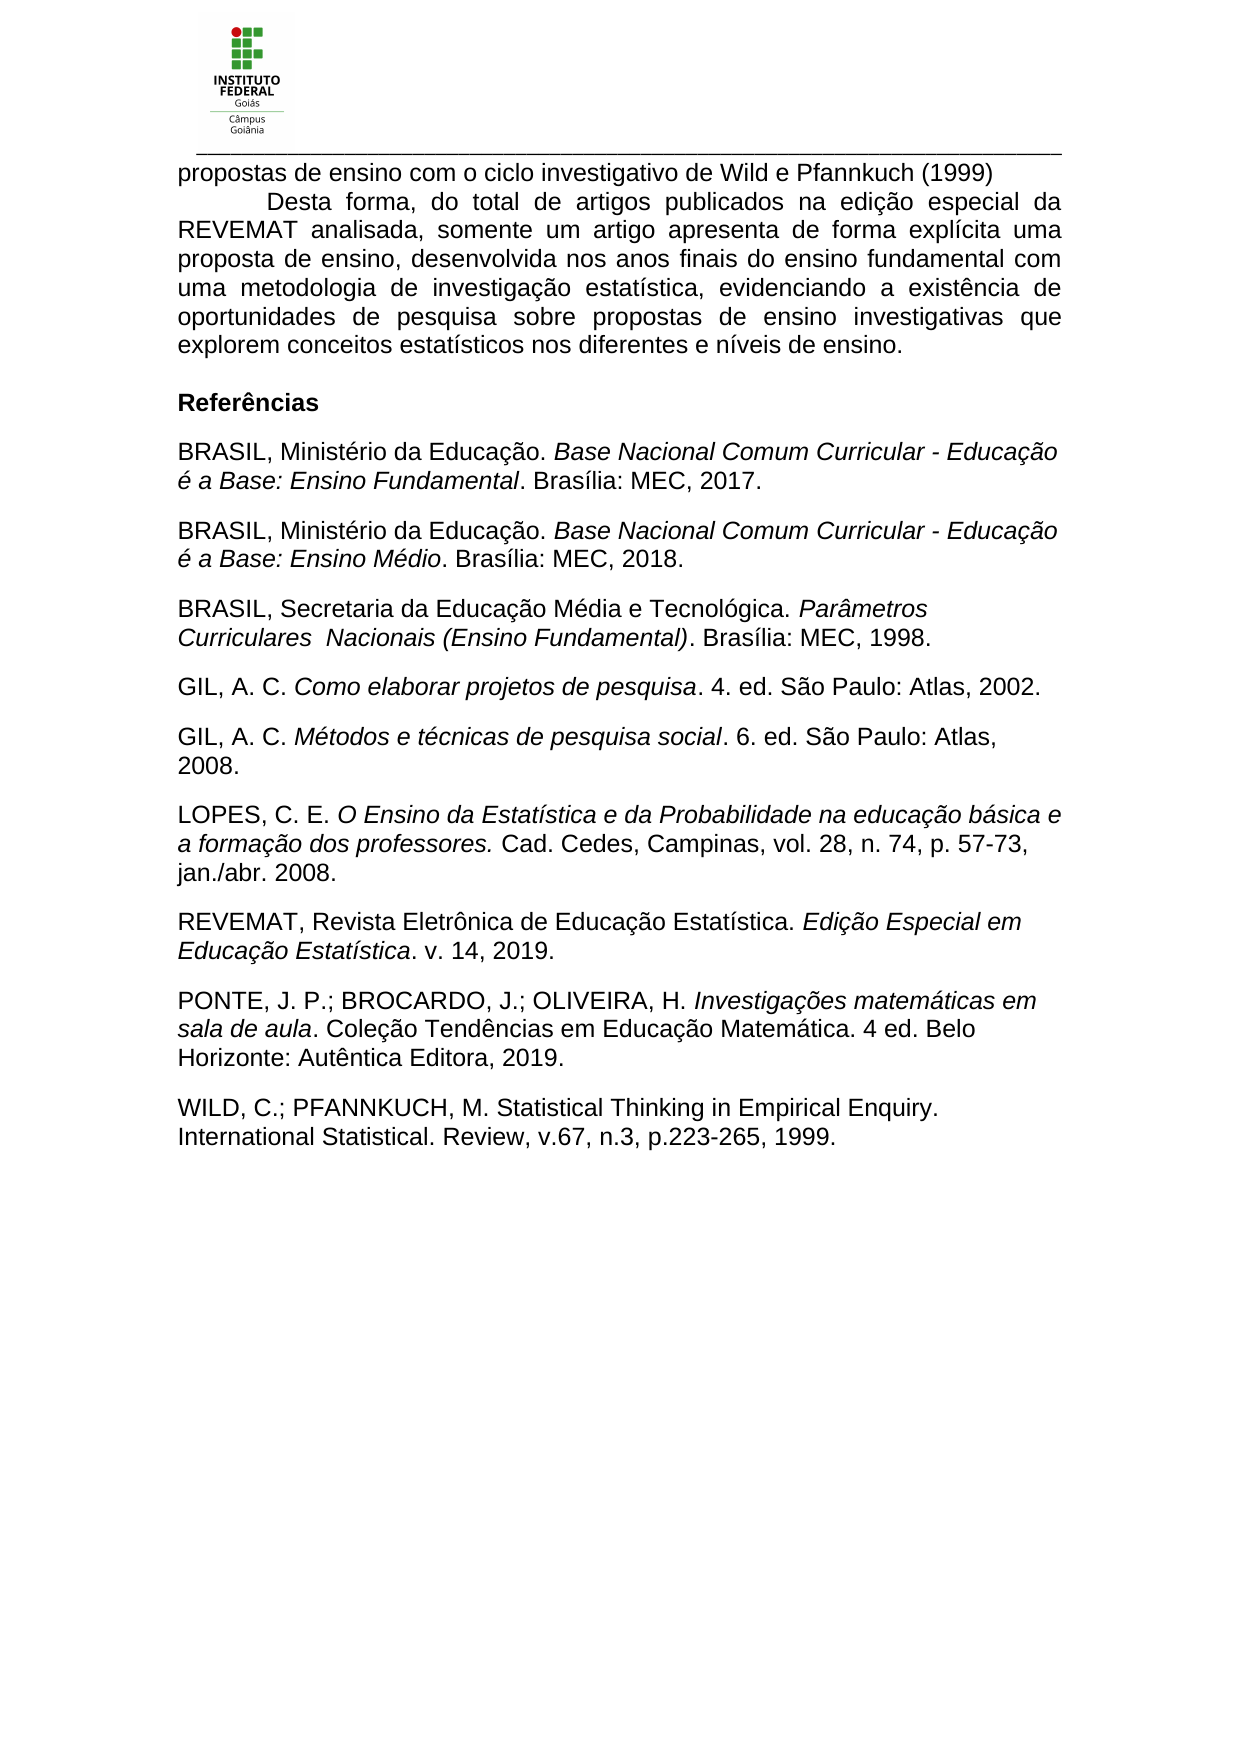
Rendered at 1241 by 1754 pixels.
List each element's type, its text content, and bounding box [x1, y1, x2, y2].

text WILD, C.; PFANNKUCH, M. Statistical Thinking in Empirical Enquiry. International Statistical. Review, v.67, n.3, p.223-265, 1999. [177, 1093, 1063, 1150]
text PONTE, J. P.; BROCARDO, J.; OLIVEIRA, H. Investigações matemáticas em sala de aula. Coleção Tendências em Educação Matemática. 4 ed. Belo Horizonte: Autêntica Editora, 2019. [177, 986, 1063, 1072]
text REVEMAT, Revista Eletrônica de Educação Estatística. Edição Especial em Educação Estatística. v. 14, 2019. [177, 907, 1063, 965]
text BRASIL, Ministério da Educação. Base Nacional Comum Curricular - Educação é a Base: Ensino Médio. Brasília: MEC, 2018. [177, 516, 1063, 573]
text LOPES, C. E. O Ensino da Estatística e da Probabilidade na educação básica e a formação dos professores. Cad. Cedes, Campinas, vol. 28, n. 74, p. 57-73, jan./abr. 2008. [177, 800, 1063, 887]
text BRASIL, Secretaria da Educação Média e Tecnológica. Parâmetros Curriculares Nacionais (Ensino Fundamental). Brasília: MEC, 1998. [177, 594, 1063, 652]
text Referências [177, 388, 1063, 417]
text BRASIL, Ministério da Educação. Base Nacional Comum Curricular - Educação é a Base: Ensino Fundamental. Brasília: MEC, 2017. [177, 437, 1063, 495]
text propostas de ensino com o ciclo investigativo de Wild e Pfannkuch (1999) [177, 158, 1063, 187]
picture [198, 12, 296, 151]
text GIL, A. C. Métodos e técnicas de pesquisa social. 6. ed. São Paulo: Atlas, 2008. [177, 722, 1063, 779]
text GIL, A. C. Como elaborar projetos de pesquisa. 4. ed. São Paulo: Atlas, 2002. [177, 672, 1063, 701]
text Desta forma, do total de artigos publicados na edição especial da REVEMAT analisada, somente um artigo apresenta de forma explícita uma proposta de ensino, desenvolvida nos anos finais do ensino fundamental com uma metodologia de investigação estatística, evidenciando a existência de oportunidades de pesquisa sobre propostas de ensino investigativas que explorem conceitos estatísticos nos diferentes e níveis de ensino. [177, 187, 1063, 359]
